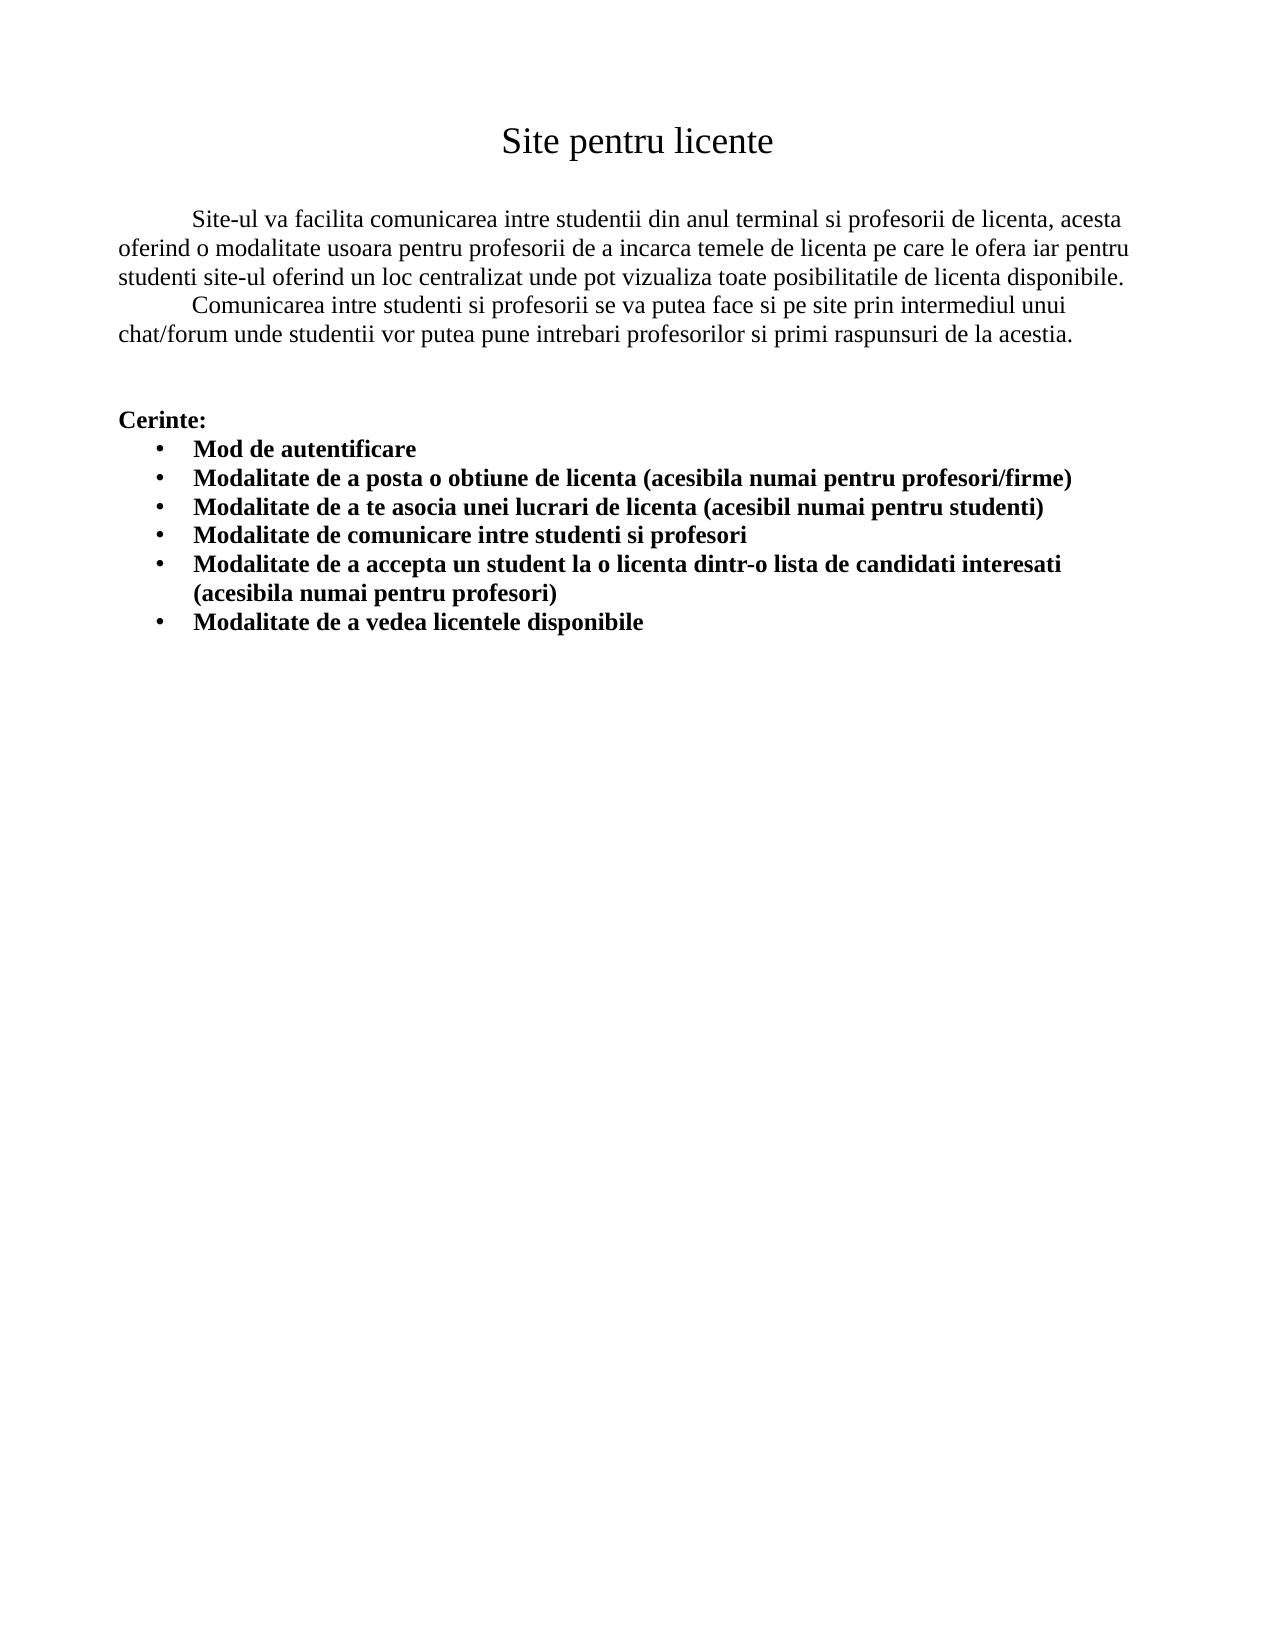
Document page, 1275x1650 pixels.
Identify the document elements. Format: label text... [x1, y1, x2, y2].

text Comunicarea intre studenti si profesorii se va putea face si pe site prin intermediul unui chat/forum unde studentii vor putea pune intrebari profesorilor si primi raspunsuri de la acestia. [118, 291, 1157, 348]
list Mod de autentificare [156, 434, 1157, 463]
list Modalitate de a te asocia unei lucrari de licenta (acesibil numai pentru studenti) [156, 492, 1157, 521]
list Modalitate de a posta o obtiune de licenta (acesibila numai pentru profesori/firme) [156, 463, 1157, 492]
text Site pentru licente [118, 118, 1157, 161]
text Site-ul va facilita comunicarea intre studentii din anul terminal si profesorii de licenta, acesta oferind o modalitate usoara pentru profesorii de a incarca temele de licenta pe care le ofera iar pentru studenti site-ul oferind un loc centralizat unde pot vizualiza toate posibilitatile de licenta disponibile. [118, 204, 1157, 291]
list Modalitate de comunicare intre studenti si profesori [156, 521, 1157, 549]
list Modalitate de a vedea licentele disponibile [156, 607, 1157, 636]
list Modalitate de a accepta un student la o licenta dintr-o lista de candidati interesati (acesibila numai pentru profesori) [156, 549, 1157, 607]
text Cerinte: [118, 406, 1157, 434]
